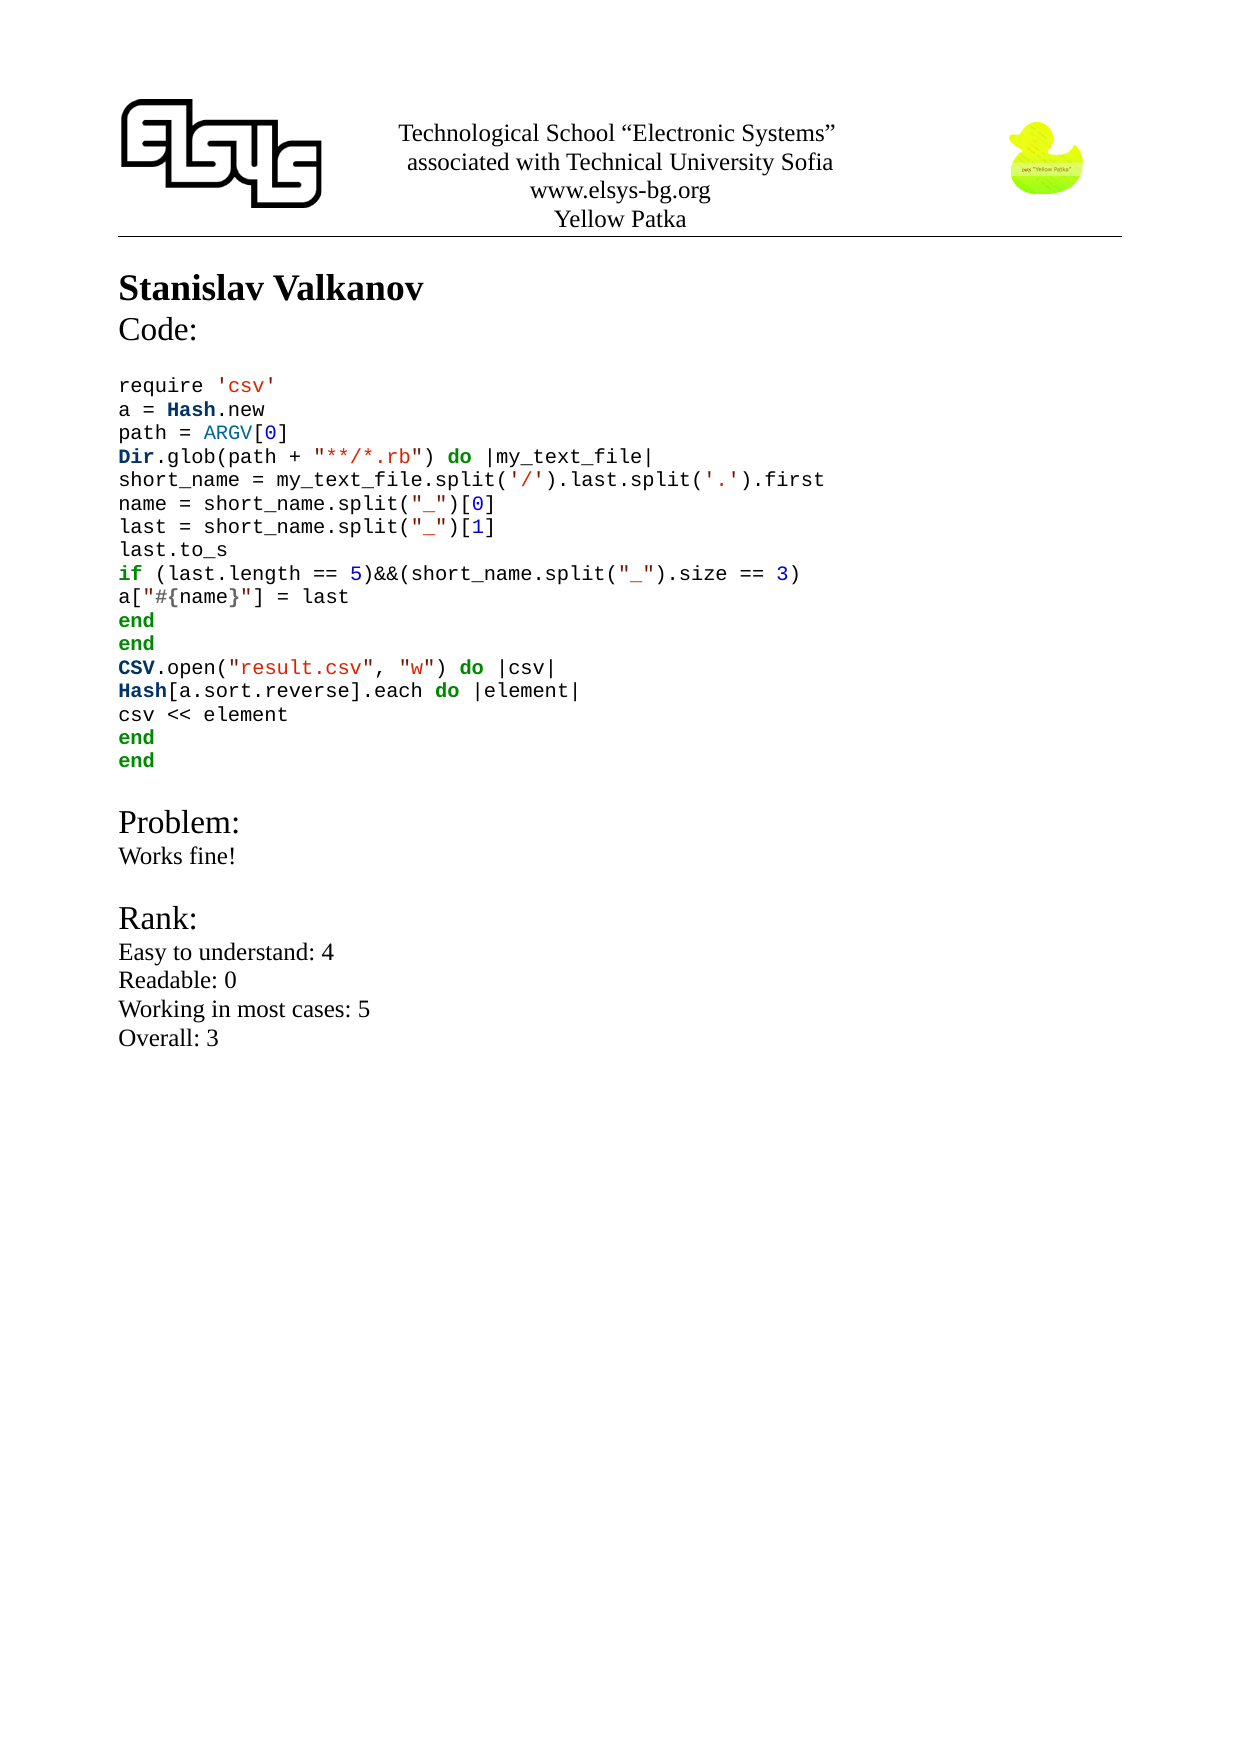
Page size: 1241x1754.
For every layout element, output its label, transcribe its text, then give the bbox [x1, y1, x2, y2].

text Working in most cases: 5 [118, 994, 1122, 1023]
text Hash[a.sort.reverse].each do |element| [118, 680, 1122, 704]
text short_name = my_text_file.split('/').last.split('.').first [118, 469, 1122, 493]
picture [121, 99, 322, 208]
text end [118, 727, 1122, 751]
picture [972, 84, 1119, 232]
text path = ARGV[0] [118, 422, 1122, 446]
text csv << element [118, 704, 1122, 727]
text end [118, 633, 1122, 657]
text Easy to understand: 4 [118, 937, 1122, 966]
text if (last.length == 5)&&(short_name.split("_").size == 3) [118, 563, 1122, 586]
text Overall: 3 [118, 1023, 1122, 1052]
text end [118, 610, 1122, 633]
text require 'csv' [118, 376, 1122, 399]
text Readable: 0 [118, 966, 1122, 994]
text Stanislav Valkanov [118, 266, 1122, 309]
text last = short_name.split("_")[1] [118, 516, 1122, 539]
text name = short_name.split("_")[0] [118, 493, 1122, 516]
text a["#{name}"] = last [118, 586, 1122, 610]
text CSV.open("result.csv", "w") do |csv| [118, 657, 1122, 680]
text end [118, 751, 1122, 774]
text last.to_s [118, 539, 1122, 563]
text Dir.glob(path + "**/*.rb") do |my_text_file| [118, 446, 1122, 469]
text Problem: [118, 803, 1122, 841]
text Works fine! [118, 841, 1122, 870]
text Code: [118, 309, 1122, 347]
text Rank: [118, 898, 1122, 937]
text a = Hash.new [118, 399, 1122, 422]
